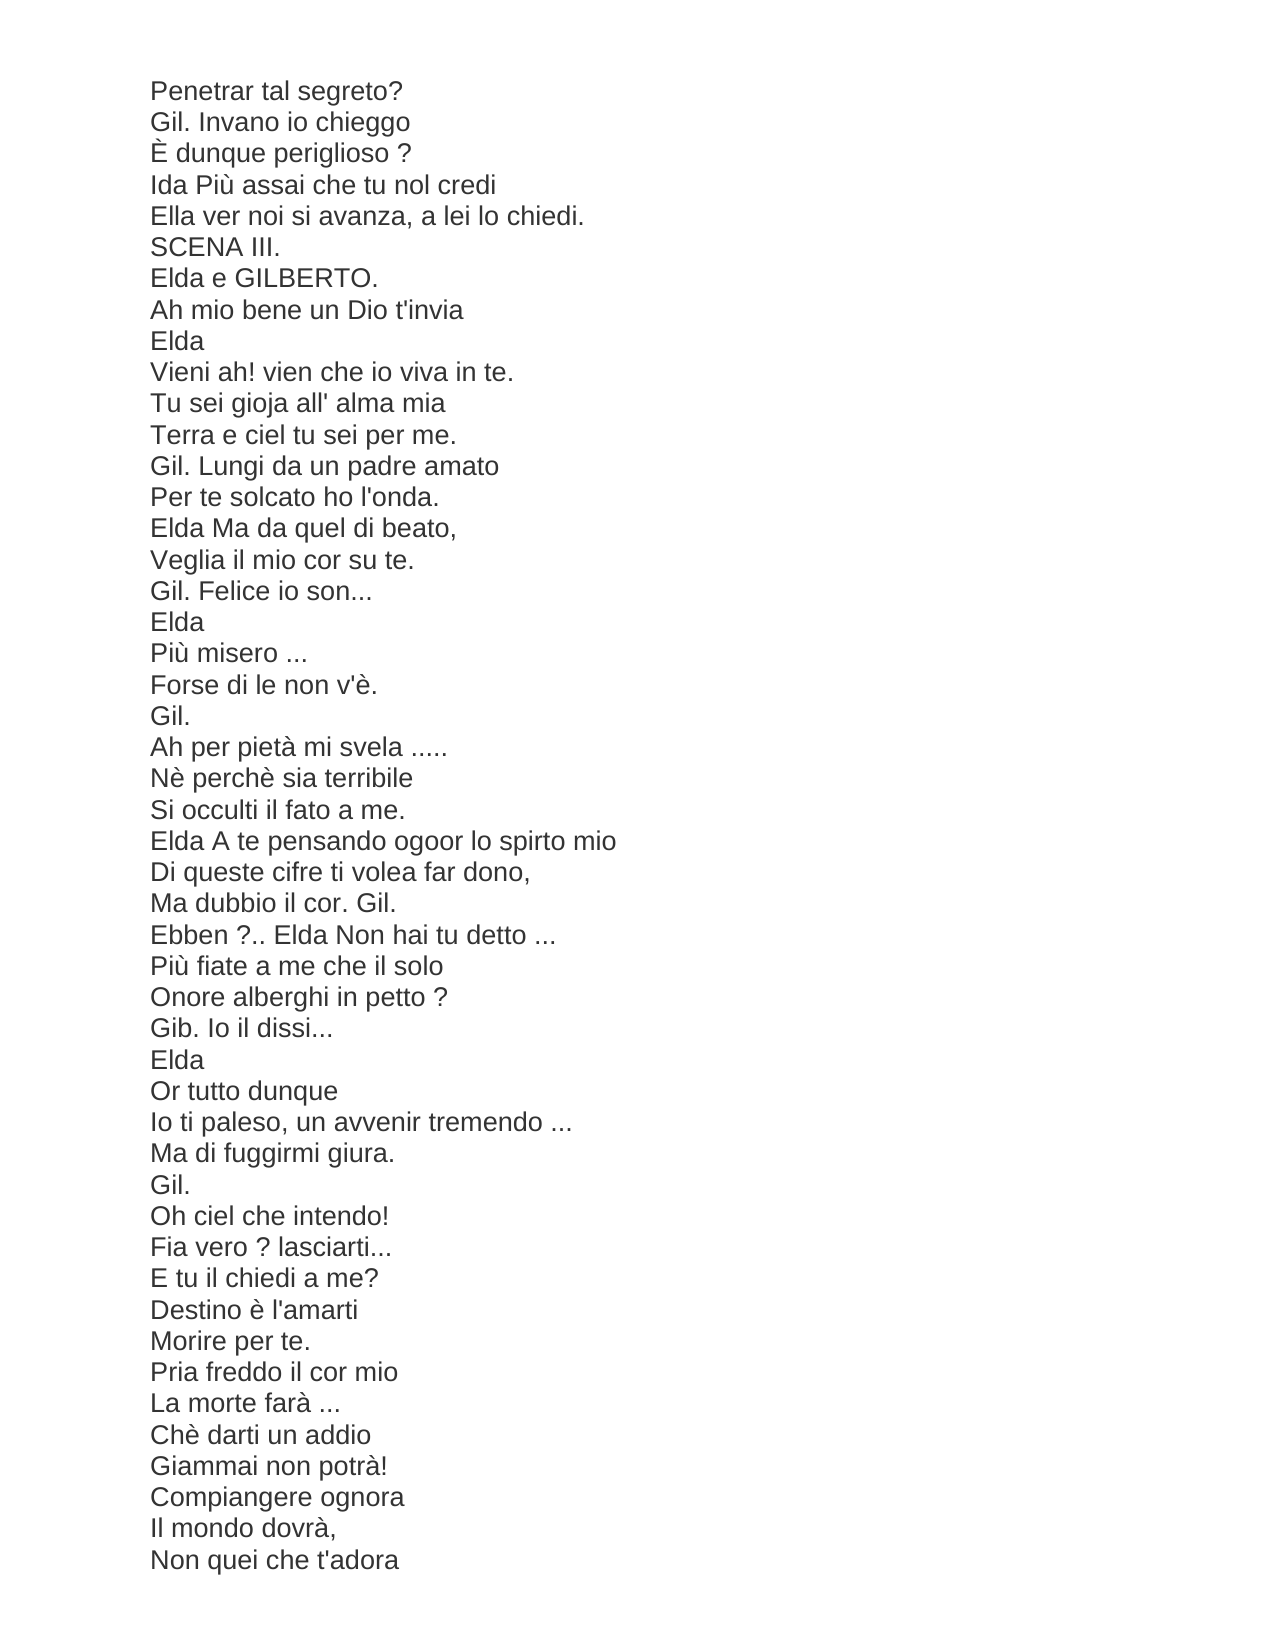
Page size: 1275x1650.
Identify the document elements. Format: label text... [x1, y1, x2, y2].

text Forse di le non v'è. [150, 669, 1125, 700]
text Gil. Invano io chieggo [150, 106, 1125, 137]
text Terra e ciel tu sei per me. [150, 419, 1125, 450]
text Per te solcato ho l'onda. [150, 481, 1125, 512]
text Or tutto dunque [150, 1075, 1125, 1106]
text Gil. Lungi da un padre amato [150, 450, 1125, 481]
text Ah per pietà mi svela ..... [150, 731, 1125, 762]
text Chè darti un addio [150, 1419, 1125, 1450]
text Compiangere ognora [150, 1481, 1125, 1512]
text La morte farà ... [150, 1387, 1125, 1419]
text Fia vero ? lasciarti... [150, 1231, 1125, 1262]
text Il mondo dovrà, [150, 1512, 1125, 1544]
text Elda A te pensando ogoor lo spirto mio [150, 825, 1125, 856]
text Elda [150, 606, 1125, 637]
text Destino è l'amarti [150, 1294, 1125, 1325]
text Nè perchè sia terribile [150, 762, 1125, 794]
text Morire per te. [150, 1325, 1125, 1356]
text Elda e GILBERTO. [150, 262, 1125, 294]
text Pria freddo il cor mio [150, 1356, 1125, 1387]
text Gil. Felice io son... [150, 575, 1125, 606]
text Si occulti il fato a me. [150, 794, 1125, 825]
text Penetrar tal segreto? [150, 75, 1125, 106]
text Elda [150, 325, 1125, 356]
text E tu il chiedi a me? [150, 1262, 1125, 1294]
text Gil. [150, 1169, 1125, 1200]
text Vieni ah! vien che io viva in te. [150, 356, 1125, 387]
text Più misero ... [150, 637, 1125, 669]
text Ma di fuggirmi giura. [150, 1137, 1125, 1169]
text Giammai non potrà! [150, 1450, 1125, 1481]
text Di queste cifre ti volea far dono, [150, 856, 1125, 887]
text Gib. Io il dissi... [150, 1012, 1125, 1044]
text Ebben ?.. Elda Non hai tu detto ... [150, 919, 1125, 950]
text Oh ciel che intendo! [150, 1200, 1125, 1231]
text Più fiate a me che il solo [150, 950, 1125, 981]
text Tu sei gioja all' alma mia [150, 387, 1125, 419]
text Ah mio bene un Dio t'invia [150, 294, 1125, 325]
text È dunque periglioso ? [150, 137, 1125, 169]
text Veglia il mio cor su te. [150, 544, 1125, 575]
text SCENA III. [150, 231, 1125, 262]
text Ida Più assai che tu nol credi [150, 169, 1125, 200]
text Io ti paleso, un avvenir tremendo ... [150, 1106, 1125, 1137]
text Elda [150, 1044, 1125, 1075]
text Gil. [150, 700, 1125, 731]
text Elda Ma da quel di beato, [150, 512, 1125, 544]
text Onore alberghi in petto ? [150, 981, 1125, 1012]
text Non quei che t'adora [150, 1544, 1125, 1575]
text Ma dubbio il cor. Gil. [150, 887, 1125, 919]
text Ella ver noi si avanza, a lei lo chiedi. [150, 200, 1125, 231]
